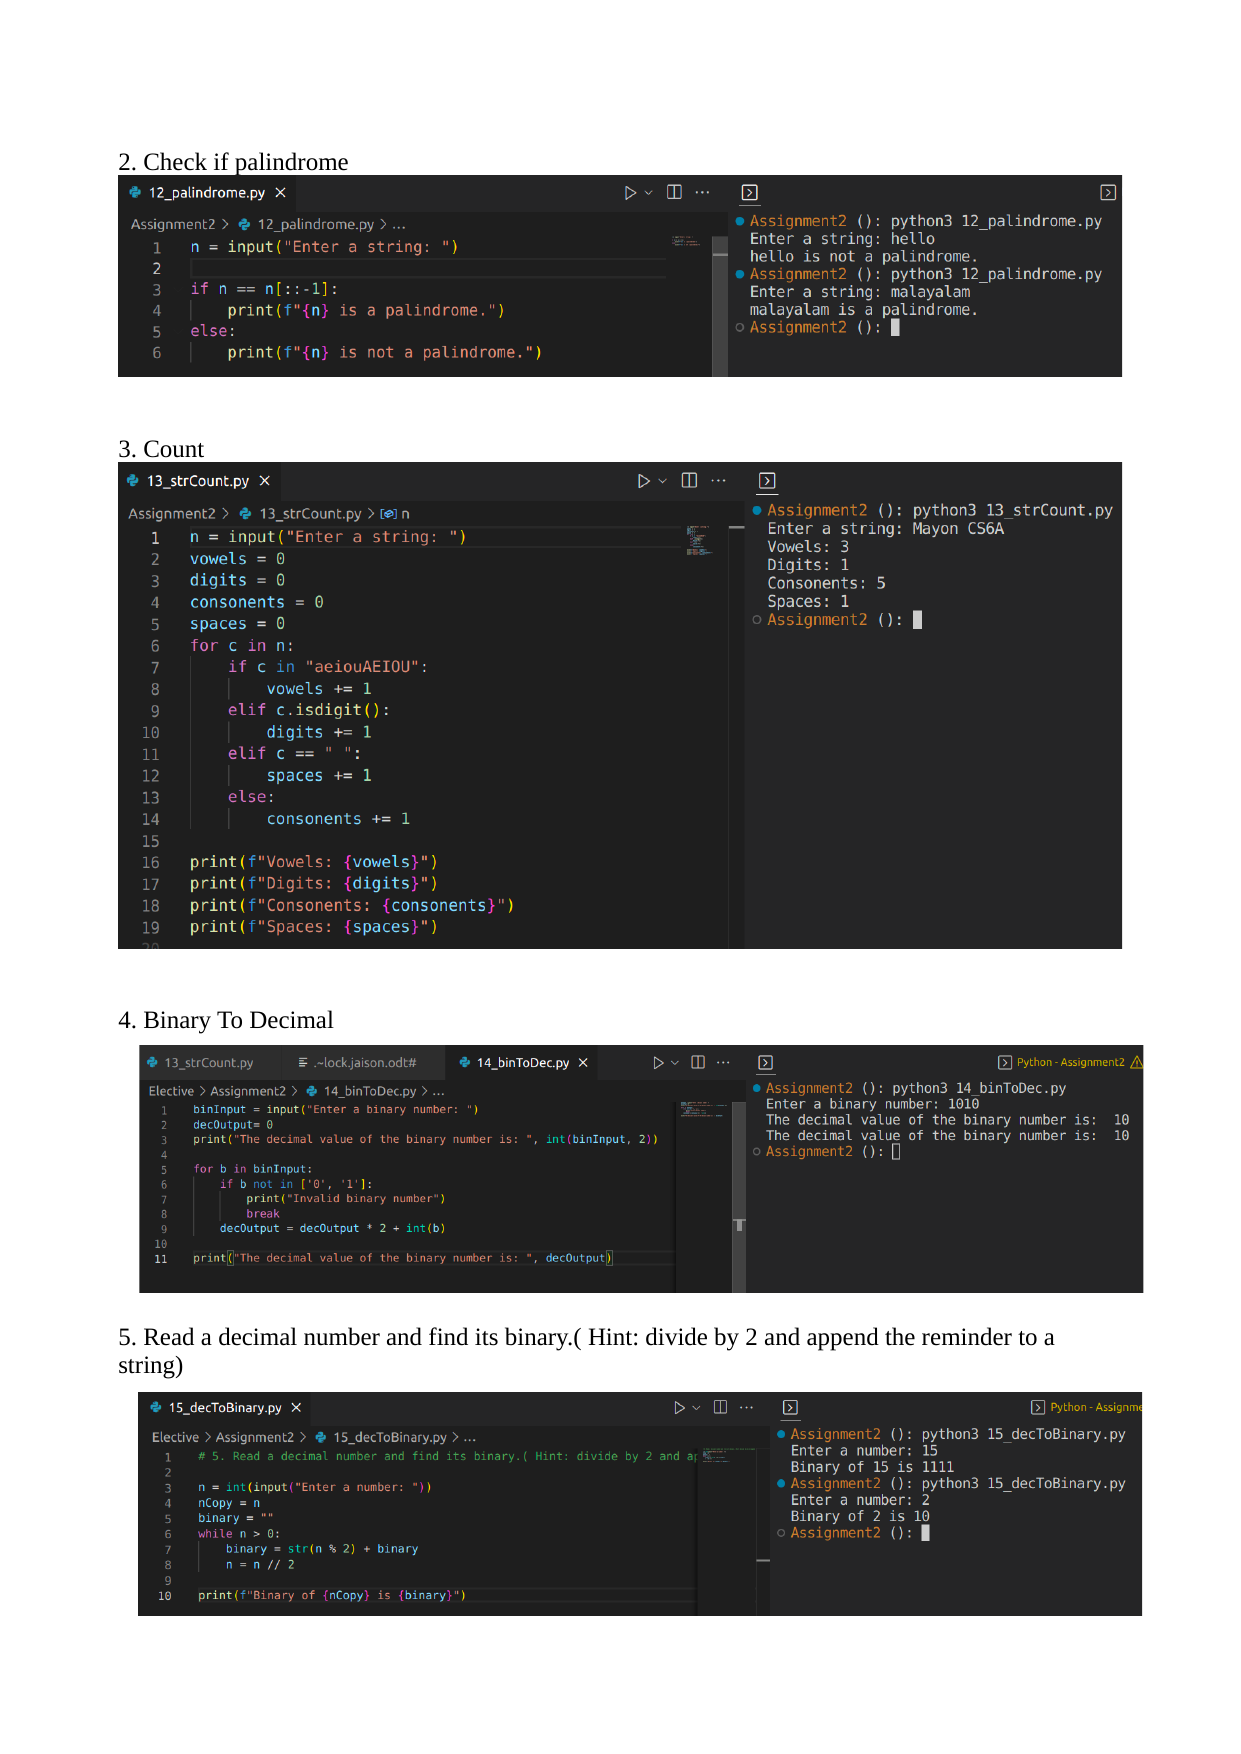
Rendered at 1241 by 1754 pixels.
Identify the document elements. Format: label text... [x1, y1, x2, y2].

picture [139, 1045, 1144, 1293]
text 3. Count [118, 434, 1122, 462]
picture [138, 1392, 1143, 1616]
text 5. Read a decimal number and find its binary.( Hint: divide by 2 and append the reminder to a string) [118, 1322, 1122, 1379]
picture [118, 462, 1123, 949]
text 4. Binary To Decimal [118, 1006, 1122, 1034]
text 2. Check if palindrome [118, 147, 1122, 175]
picture [118, 175, 1123, 377]
